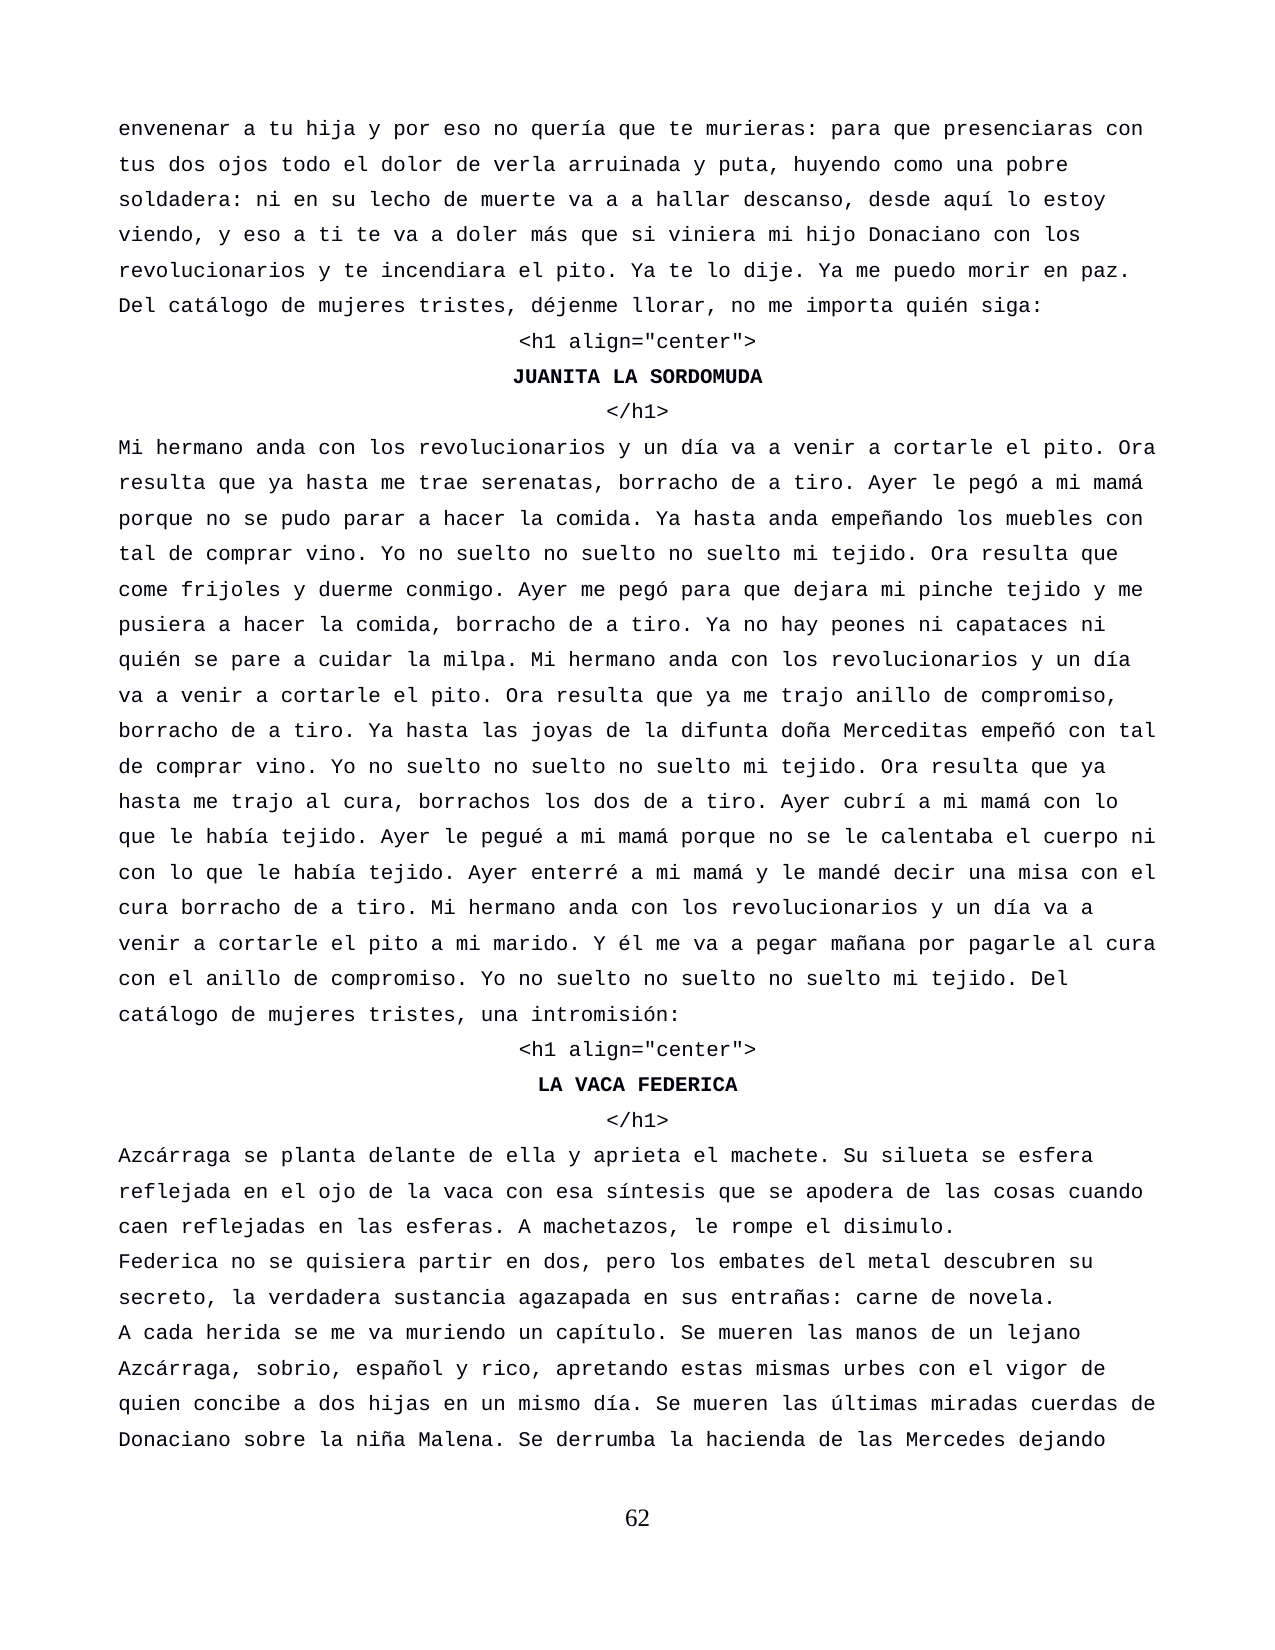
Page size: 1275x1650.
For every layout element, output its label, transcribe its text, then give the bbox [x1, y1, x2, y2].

text Mi hermano anda con los revolucionarios y un día va a venir a cortarle el pito. Ora resulta que ya hasta me trae serenatas, borracho de a tiro. Ayer le pegó a mi mamá porque no se pudo parar a hacer la comida. Ya hasta anda empeñando los muebles con tal de comprar vino. Yo no suelto no suelto no suelto mi tejido. Ora resulta que come frijoles y duerme conmigo. Ayer me pegó para que dejara mi pinche tejido y me pusiera a hacer la comida, borracho de a tiro. Ya no hay peones ni capataces ni quién se pare a cuidar la milpa. Mi hermano anda con los revolucionarios y un día va a venir a cortarle el pito. Ora resulta que ya me trajo anillo de compromiso, borracho de a tiro. Ya hasta las joyas de la difunta doña Merceditas empeñó con tal de comprar vino. Yo no suelto no suelto no suelto mi tejido. Ora resulta que ya hasta me trajo al cura, borrachos los dos de a tiro. Ayer cubrí a mi mamá con lo que le había tejido. Ayer le pegué a mi mamá porque no se le calentaba el cuerpo ni con lo que le había tejido. Ayer enterré a mi mamá y le mandé decir una misa con el cura borracho de a tiro. Mi hermano anda con los revolucionarios y un día va a venir a cortarle el pito a mi marido. Y él me va a pegar mañana por pagarle al cura con el anillo de compromiso. Yo no suelto no suelto no suelto mi tejido. Del catálogo de mujeres tristes, una intromisión: [118, 437, 1157, 1027]
text Azcárraga se planta delante de ella y aprieta el machete. Su silueta se esfera reflejada en el ojo de la vaca con esa síntesis que se apodera de las cosas cuando caen reflejadas en las esferas. A machetazos, le rompe el disimulo. [118, 1145, 1157, 1240]
text <h1 align="center"> [118, 1039, 1157, 1063]
text </h1> [118, 401, 1157, 425]
text </h1> [118, 1110, 1157, 1133]
text JUANITA LA SORDOMUDA [118, 366, 1157, 390]
text <h1 align="center"> [118, 331, 1157, 354]
text Federica no se quisiera partir en dos, pero los embates del metal descubren su secreto, la verdadera sustancia agazapada en sus entrañas: carne de novela. [118, 1251, 1157, 1311]
text LA VACA FEDERICA [118, 1074, 1157, 1098]
text A cada herida se me va muriendo un capítulo. Se mueren las manos de un lejano Azcárraga, sobrio, español y rico, apretando estas mismas urbes con el vigor de quien concibe a dos hijas en un mismo día. Se mueren las últimas miradas cuerdas de Donaciano sobre la niña Malena. Se derrumba la hacienda de las Mercedes dejando [118, 1322, 1157, 1452]
text envenenar a tu hija y por eso no quería que te murieras: para que presenciaras con tus dos ojos todo el dolor de verla arruinada y puta, huyendo como una pobre soldadera: ni en su lecho de muerte va a a hallar descanso, desde aquí lo estoy viendo, y eso a ti te va a doler más que si viniera mi hijo Donaciano con los revolucionarios y te incendiara el pito. Ya te lo dije. Ya me puedo morir en paz. Del catálogo de mujeres tristes, déjenme llorar, no me importa quién siga: [118, 118, 1157, 319]
